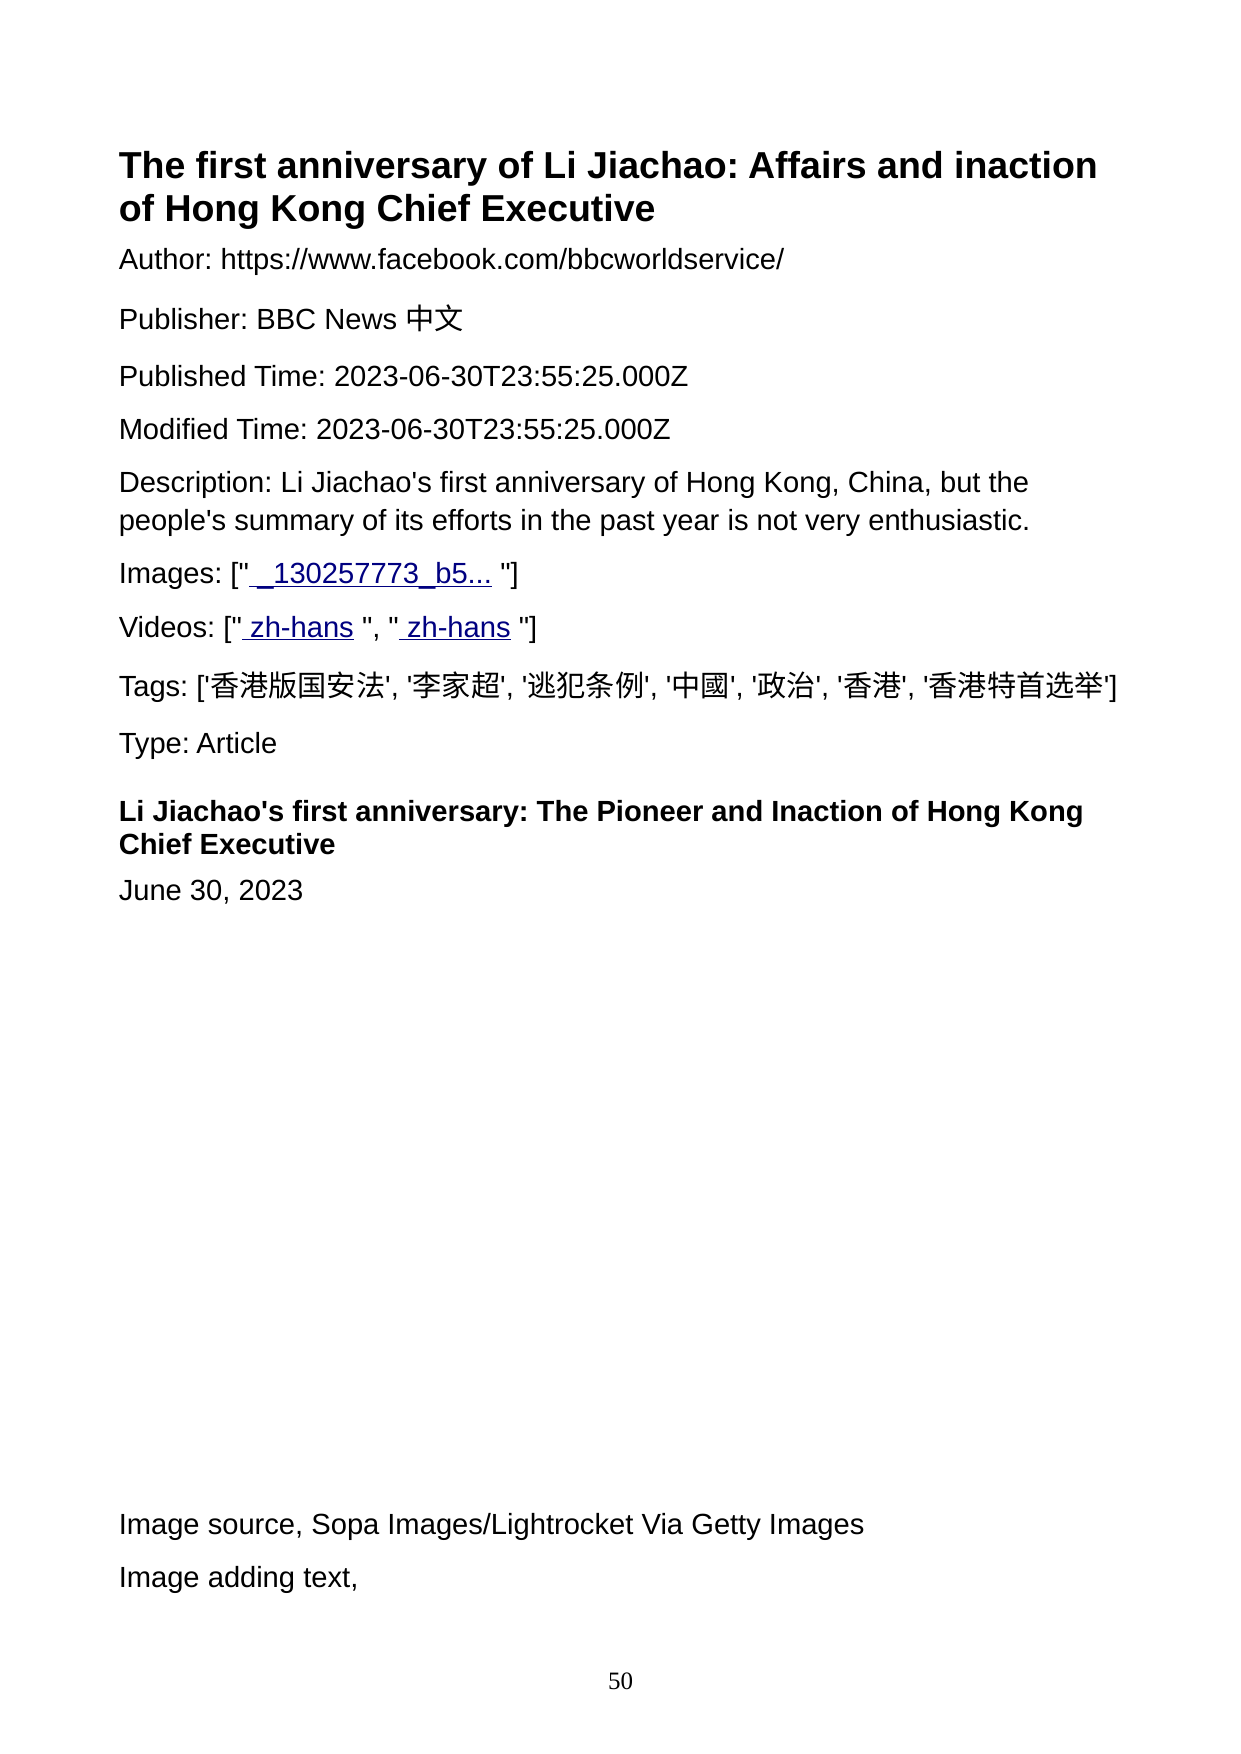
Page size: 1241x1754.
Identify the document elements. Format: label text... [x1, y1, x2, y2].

text Published Time: 2023-06-30T23:55:25.000Z [118, 358, 1122, 392]
subtitle The first anniversary of Li Jiachao: Affairs and inaction of Hong Kong Chief Executive [118, 143, 1122, 230]
text Tags: ['香港版国安法', '李家超', '逃犯条例', '中國', '政治', '香港', '香港特首选举'] [118, 663, 1122, 705]
text Image adding text, [118, 1560, 1122, 1594]
text Author: https://www.facebook.com/bbcworldservice/ [118, 242, 1122, 276]
text Videos: [" zh-hans ", " zh-hans "] [118, 609, 1122, 643]
text Type: Article [118, 726, 1122, 759]
text Modified Time: 2023-06-30T23:55:25.000Z [118, 412, 1122, 445]
text Description: Li Jiachao's first anniversary of Hong Kong, China, but the people's summary of its efforts in the past year is not very enthusiastic. [118, 465, 1122, 537]
subtitle Li Jiachao's first anniversary: The Pioneer and Inaction of Hong Kong Chief Executive [118, 793, 1122, 861]
text Publisher: BBC News 中文 [118, 295, 1122, 338]
text Images: [" _130257773_b5... "] [118, 556, 1122, 590]
text June 30, 2023 Image source, Sopa Images/Lightrocket Via Getty Images [118, 873, 1122, 1541]
